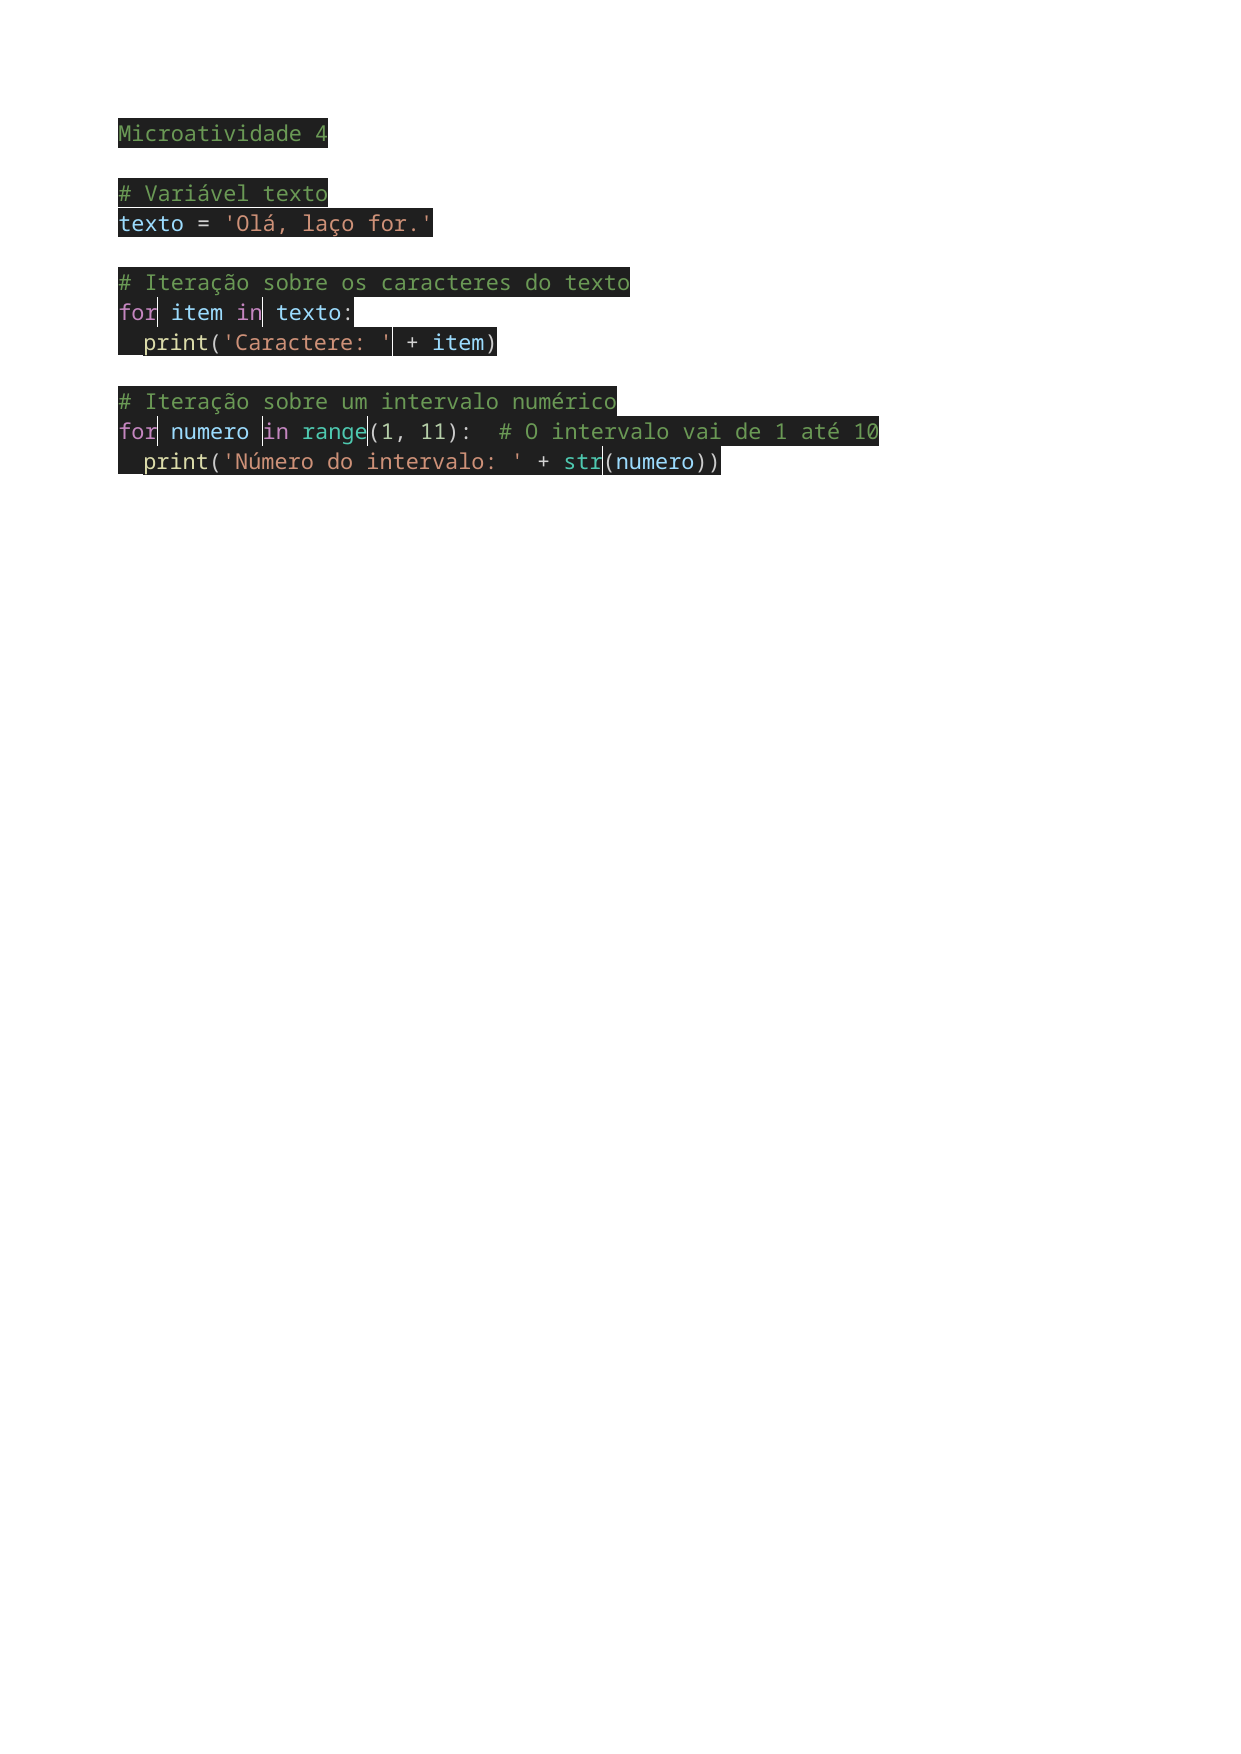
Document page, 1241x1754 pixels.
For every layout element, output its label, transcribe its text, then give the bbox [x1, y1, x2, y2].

text print('Caractere: ' + item) [118, 327, 1122, 356]
text Microatividade 4 [118, 118, 1122, 148]
text # Variável texto [118, 178, 1122, 207]
text for numero in range(1, 11): # O intervalo vai de 1 até 10 [118, 416, 1122, 446]
text print('Número do intervalo: ' + str(numero)) [118, 446, 1122, 475]
text # Iteração sobre um intervalo numérico [118, 386, 1122, 416]
text # Iteração sobre os caracteres do texto [118, 267, 1122, 297]
text texto = 'Olá, laço for.' [118, 207, 1122, 237]
text for item in texto: [118, 297, 1122, 327]
